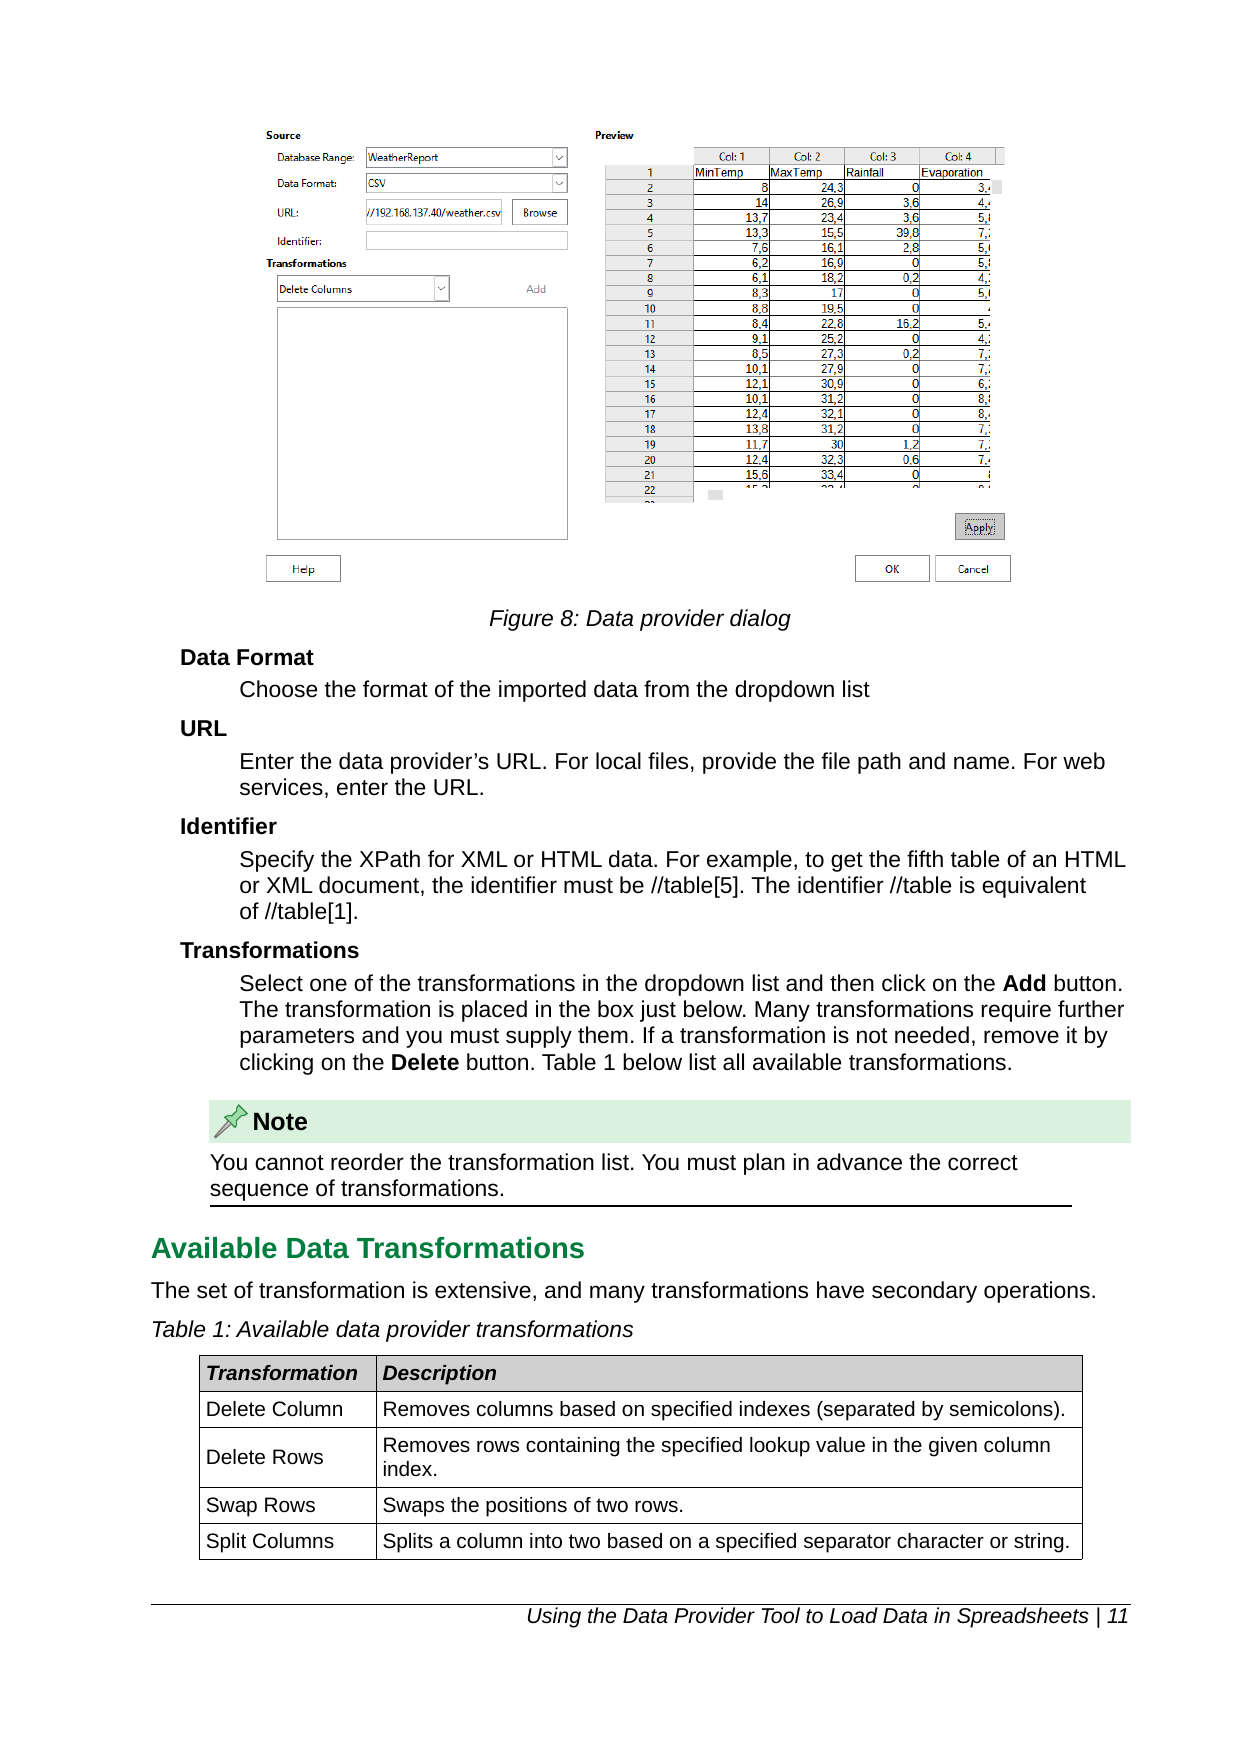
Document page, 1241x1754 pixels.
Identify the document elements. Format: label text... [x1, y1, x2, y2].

table_header Description [377, 1356, 1082, 1391]
text Select one of the transformations in the dropdown list and then click on the Add button. The transformation is placed in the box just below. Many transformations require further parameters and you must supply them. If a transformation is not needed, remove it by clicking on the Delete button. Table 1 below list all available transformations. [239, 970, 1131, 1075]
text You cannot reorder the transformation list. You must plan in advance the correct sequence of transformations. [209, 1149, 1072, 1207]
table_cell Removes rows containing the specified lookup value in the given column index. [377, 1428, 1082, 1487]
table_cell Swaps the positions of two rows. [377, 1488, 1082, 1523]
table_header Transformation [200, 1356, 376, 1391]
table_cell Swap Rows [200, 1488, 376, 1523]
text The set of transformation is extensive, and many transformations have secondary operations. [151, 1277, 1131, 1304]
text Transformations [180, 937, 1131, 963]
subtitle Note [209, 1100, 1131, 1143]
table_cell Splits a column into two based on a specified separator character or string. [377, 1524, 1082, 1559]
picture [259, 121, 1022, 593]
table_cell Split Columns [200, 1524, 376, 1559]
table_cell Delete Column [200, 1392, 376, 1427]
text ‍URL [180, 715, 1131, 741]
text Specify the XPath for XML or HTML data. For example, to get the fifth table of an HTML or XML document, the identifier must be //table[5]. The identifier //table is equivalent of //table[1]. [239, 846, 1131, 924]
text Choose the format of the imported data from the dropdown list [239, 676, 1131, 703]
text Figure 8: Data provider dialog [260, 605, 1022, 631]
table_cell Delete Rows [200, 1428, 376, 1487]
text Table 1: Available data provider transformations [151, 1316, 1131, 1343]
text ‍Identifier [180, 813, 1131, 839]
table_cell Removes columns based on specified indexes (separated by semicolons). [377, 1392, 1082, 1427]
subtitle Available Data Transformations [151, 1232, 1131, 1265]
text Enter the data provider’s URL. For local files, provide the file path and name. For web services, enter the URL. [239, 748, 1131, 800]
text ‍Data Format [180, 644, 1131, 670]
